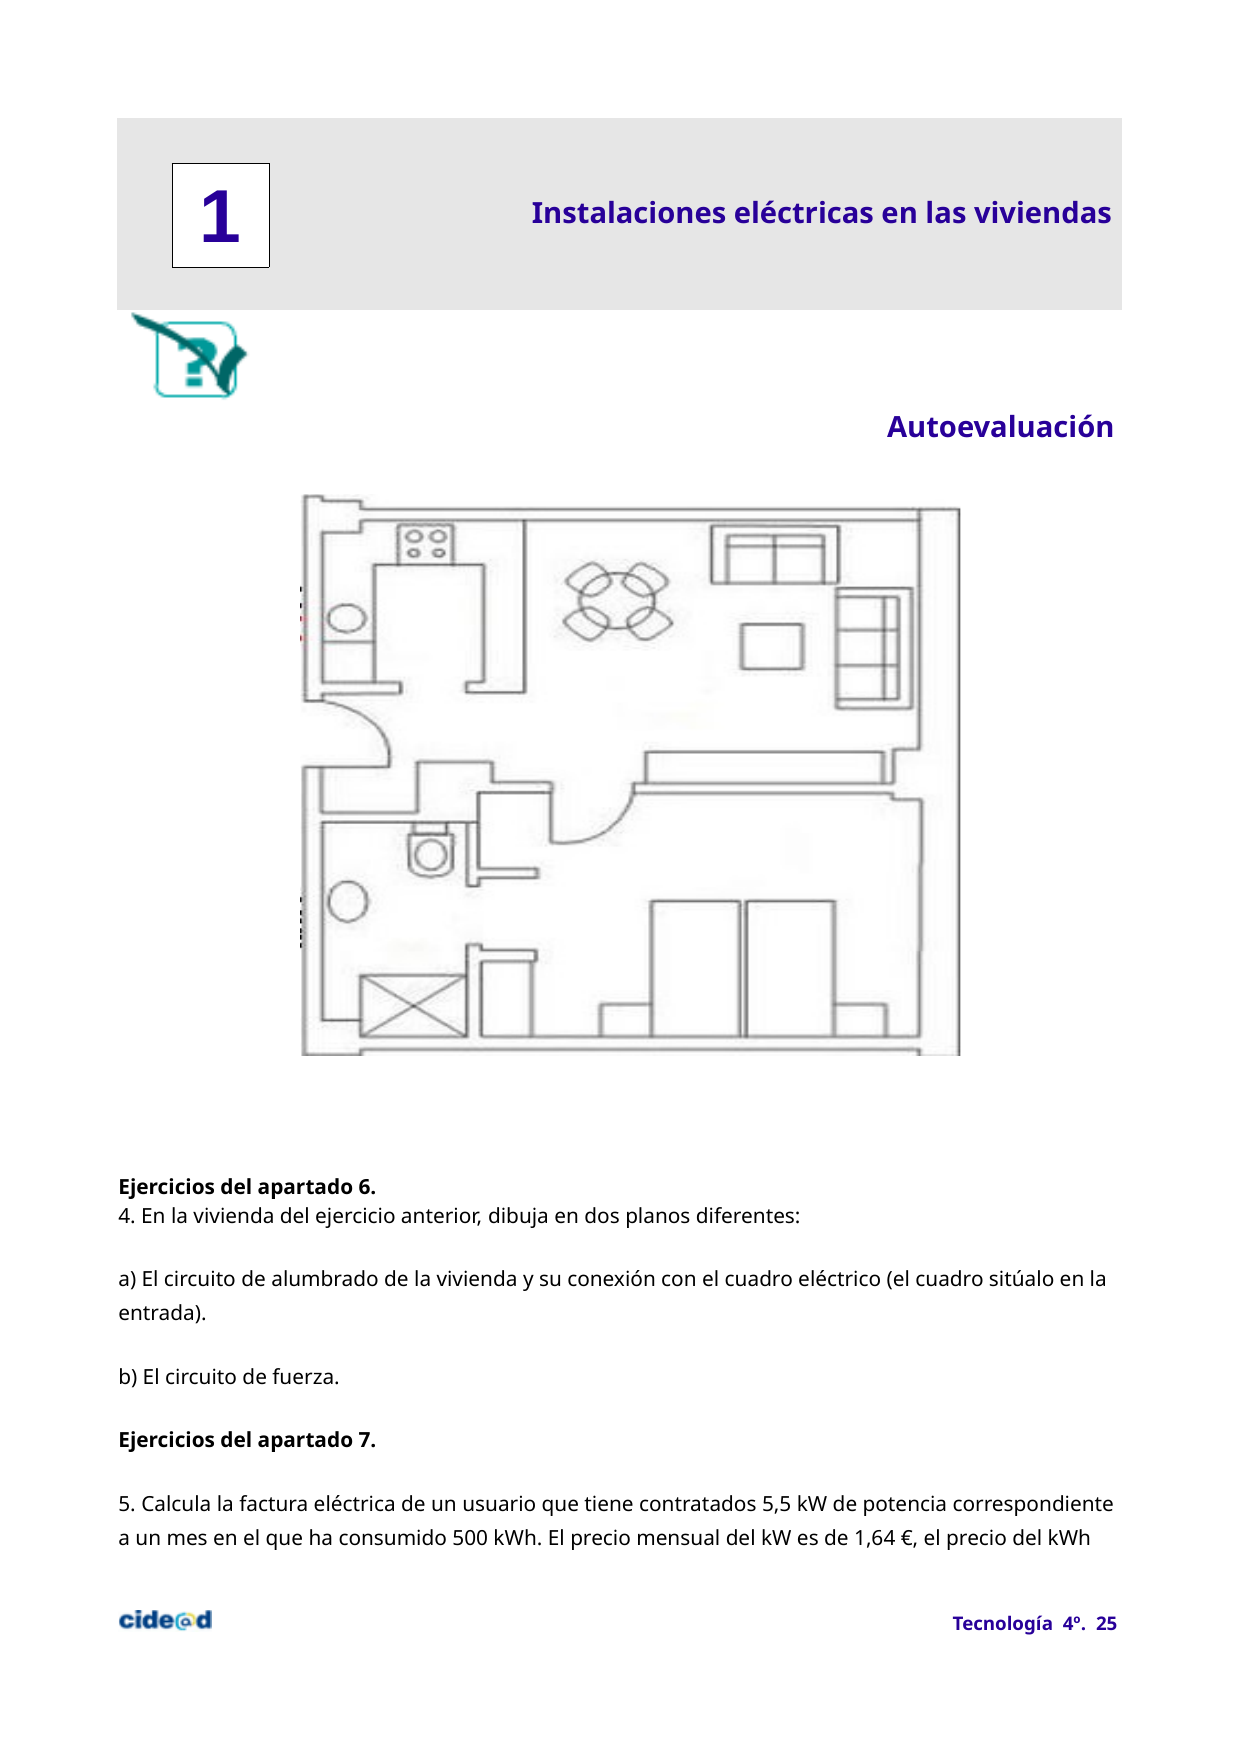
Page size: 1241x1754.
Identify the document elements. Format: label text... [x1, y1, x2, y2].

table_header Instalaciones eléctricas en las viviendas [117, 118, 1122, 310]
picture [130, 311, 252, 407]
picture [300, 494, 961, 1056]
text a) El circuito de alumbrado de la vivienda y su conexión con el cuadro eléctrico (el cuadro sitúalo en la entrada). [118, 1264, 1122, 1327]
text Ejercicios del apartado 7. [118, 1426, 1122, 1454]
text b) El circuito de fuerza. [118, 1362, 1122, 1391]
text Autoevaluación [118, 310, 1122, 446]
text 4. En la vivienda del ejercicio anterior, dibuja en dos planos diferentes: [118, 1201, 1122, 1229]
text 5. Calcula la factura eléctrica de un usuario que tiene contratados 5,5 kW de potencia correspondiente a un mes en el que ha consumido 500 kWh. El precio mensual del kW es de 1,64 €, el precio del kWh [118, 1489, 1122, 1552]
text Ejercicios del apartado 6. [118, 1172, 1122, 1201]
picture [118, 1610, 212, 1632]
